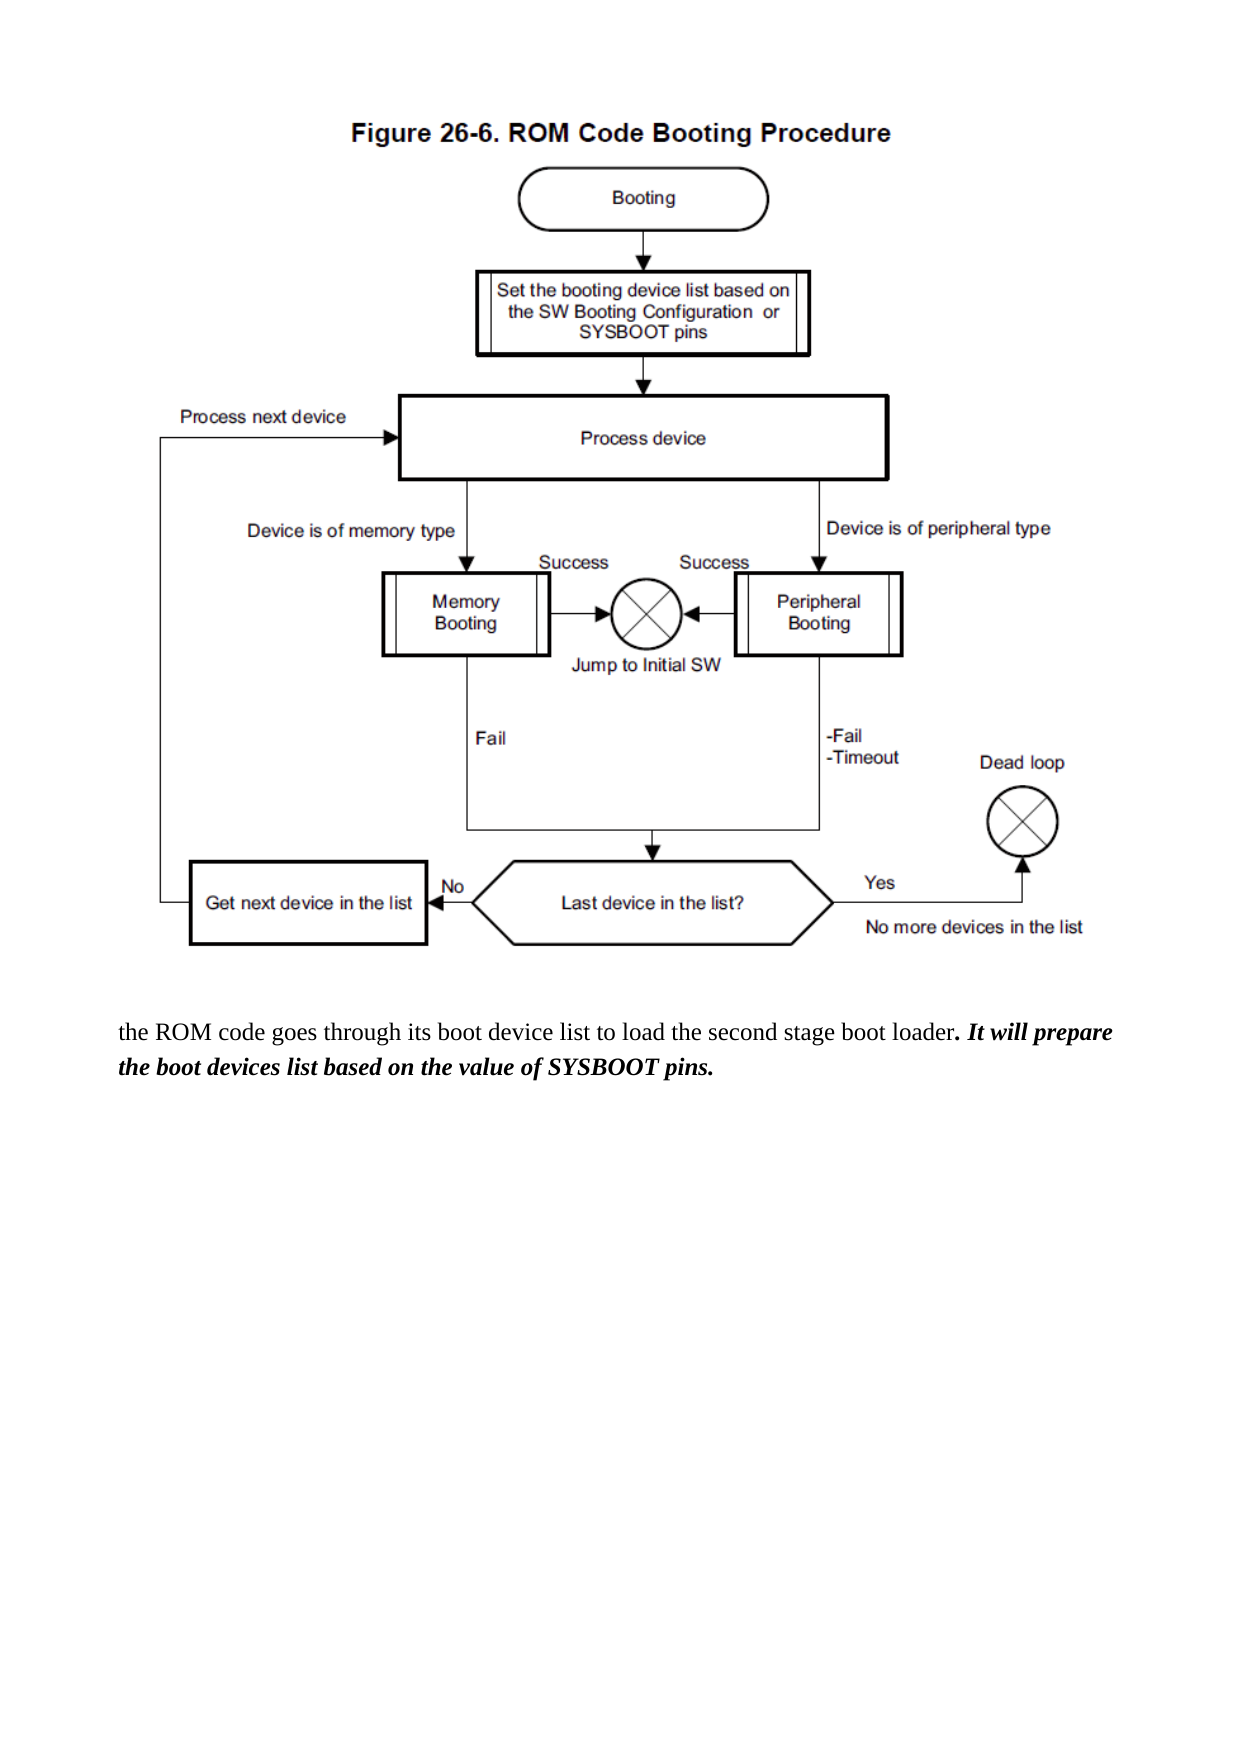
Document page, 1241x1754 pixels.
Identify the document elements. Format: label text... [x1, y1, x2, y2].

picture [118, 118, 1123, 960]
text the ROM code goes through its boot device list to load the second stage boot loader. It will prepare the boot devices list based on the value of SYSBOOT pins. [118, 1017, 1122, 1081]
